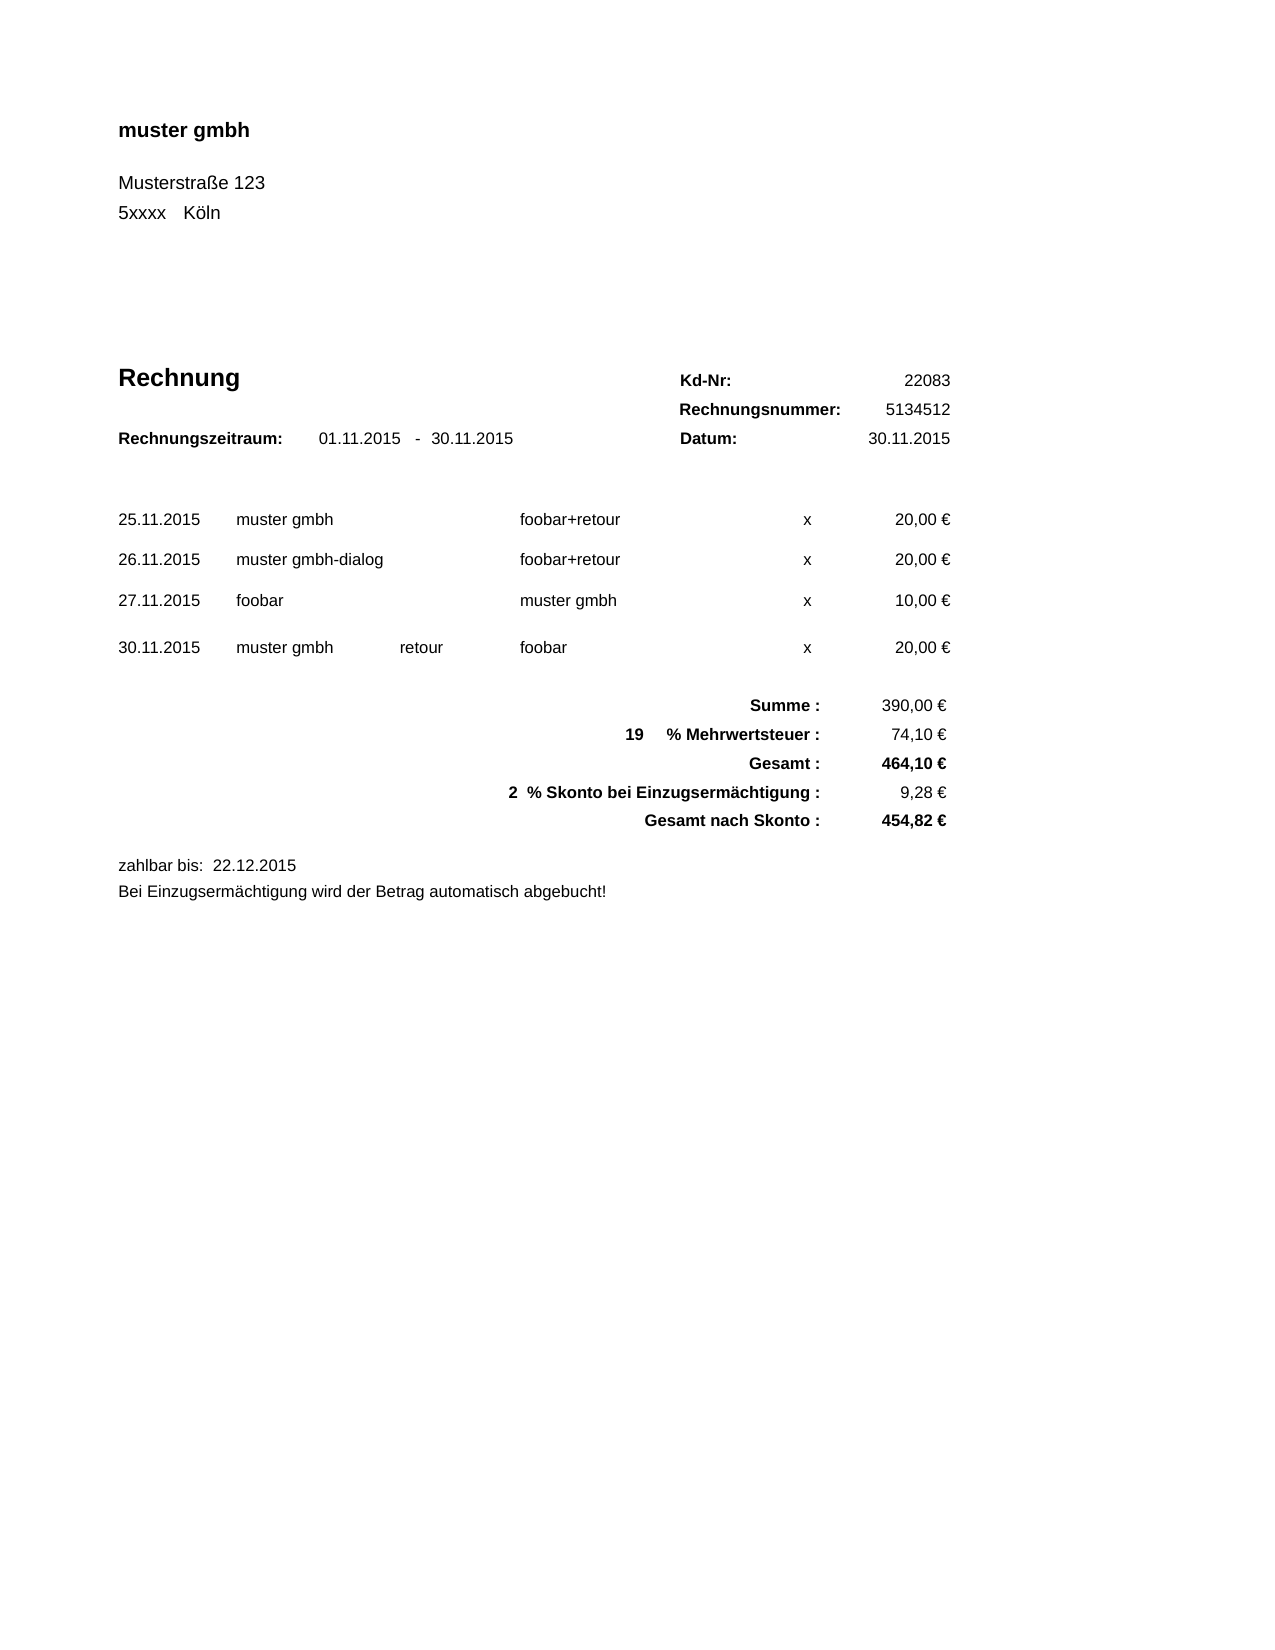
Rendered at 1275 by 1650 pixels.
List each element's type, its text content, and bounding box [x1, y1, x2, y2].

text Gesamt : 464,10 € [118, 746, 1157, 775]
text 26.11.2015 muster gmbh-dialog foobar+retour x 20,00 € [118, 542, 1157, 571]
text 19 % Mehrwertsteuer : 74,10 € [118, 717, 1157, 746]
text 27.11.2015 foobar muster gmbh x 10,00 € [118, 583, 1157, 612]
text Gesamt nach Skonto : 454,82 € [118, 803, 1157, 832]
text zahlbar bis: 22.12.2015 [118, 848, 1157, 877]
text muster gmbh [118, 118, 1157, 142]
text Rechnung Kd-Nr: 22083 [118, 363, 1157, 392]
text 5xxxx Köln [118, 196, 1157, 225]
text Bei Einzugsermächtigung wird der Betrag automatisch abgebucht! [118, 882, 1157, 901]
text Musterstraße 123 [118, 172, 1157, 193]
text 25.11.2015 muster gmbh foobar+retour x 20,00 € [118, 502, 1157, 531]
text 2 % Skonto bei Einzugsermächtigung : 9,28 € [118, 775, 1157, 803]
text 30.11.2015 muster gmbh retour foobar x 20,00 € [118, 630, 1157, 659]
text Rechnungszeitraum: 01.11.2015 - 30.11.2015 Datum: 30.11.2015 [118, 421, 1157, 449]
text Rechnungsnummer: 5134512 [118, 392, 1157, 421]
text Summe : 390,00 € [118, 688, 1157, 717]
